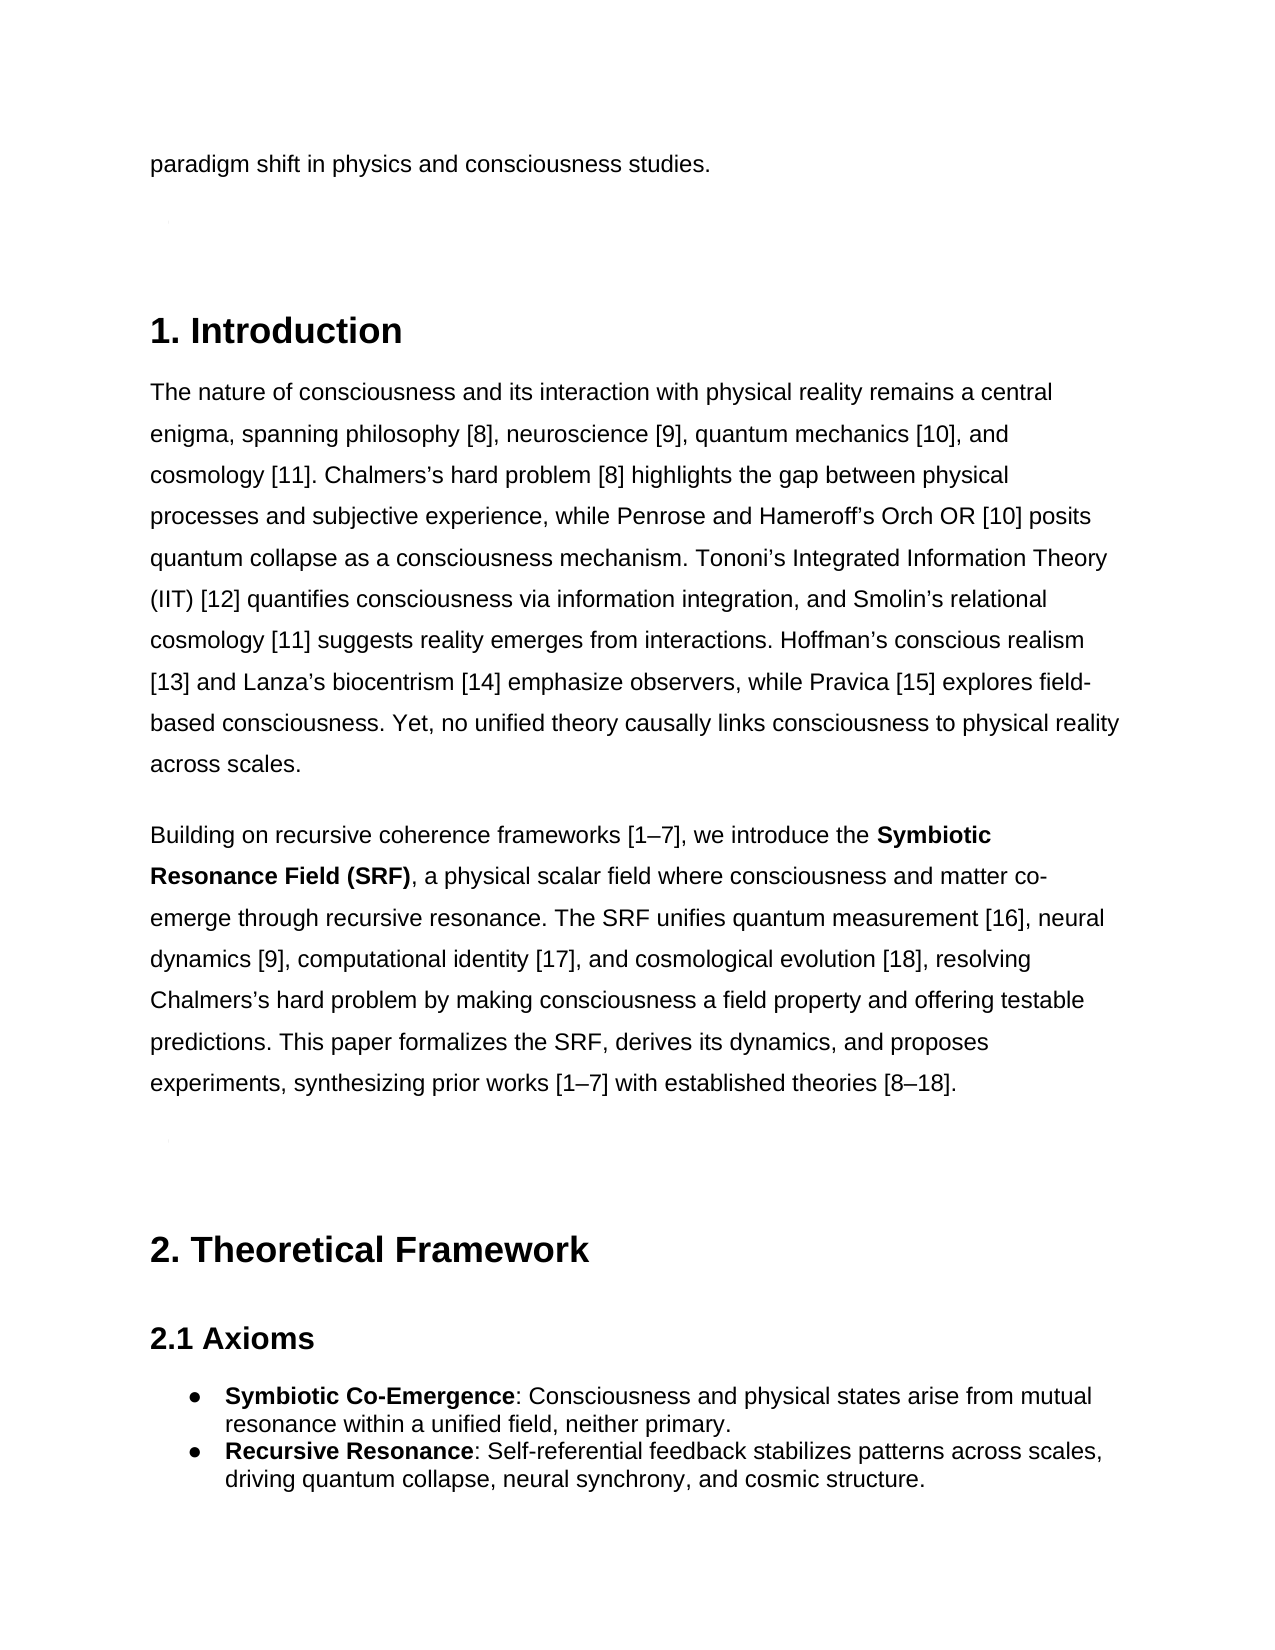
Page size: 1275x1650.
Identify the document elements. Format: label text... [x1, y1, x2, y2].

text 2. Theoretical Framework [150, 1228, 1125, 1270]
list Symbiotic Co-Emergence: Consciousness and physical states arise from mutual resonance within a unified field, neither primary. [187, 1382, 1125, 1437]
text 1. Introduction [150, 309, 1125, 351]
text Building on recursive coherence frameworks [1–7], we introduce the Symbiotic Resonance Field (SRF), a physical scalar field where consciousness and matter co-emerge through recursive resonance. The SRF unifies quantum measurement [16], neural dynamics [9], computational identity [17], and cosmological evolution [18], resolving Chalmers’s hard problem by making consciousness a field property and offering testable predictions. This paper formalizes the SRF, derives its dynamics, and proposes experiments, synthesizing prior works [1–7] with established theories [8–18]. [150, 821, 1125, 1097]
text paradigm shift in physics and consciousness studies. [150, 150, 1125, 178]
text The nature of consciousness and its interaction with physical reality remains a central enigma, spanning philosophy [8], neuroscience [9], quantum mechanics [10], and cosmology [11]. Chalmers’s hard problem [8] highlights the gap between physical processes and subjective experience, while Penrose and Hameroff’s Orch OR [10] posits quantum collapse as a consciousness mechanism. Tononi’s Integrated Information Theory (IIT) [12] quantifies consciousness via information integration, and Smolin’s relational cosmology [11] suggests reality emerges from interactions. Hoffman’s conscious realism [13] and Lanza’s biocentrism [14] emphasize observers, while Pravica [15] explores field-based consciousness. Yet, no unified theory causally links consciousness to physical reality across scales. [150, 378, 1125, 778]
list Recursive Resonance: Self-referential feedback stabilizes patterns across scales, driving quantum collapse, neural synchrony, and cosmic structure. [187, 1437, 1125, 1492]
text 2.1 Axioms [150, 1320, 1125, 1356]
